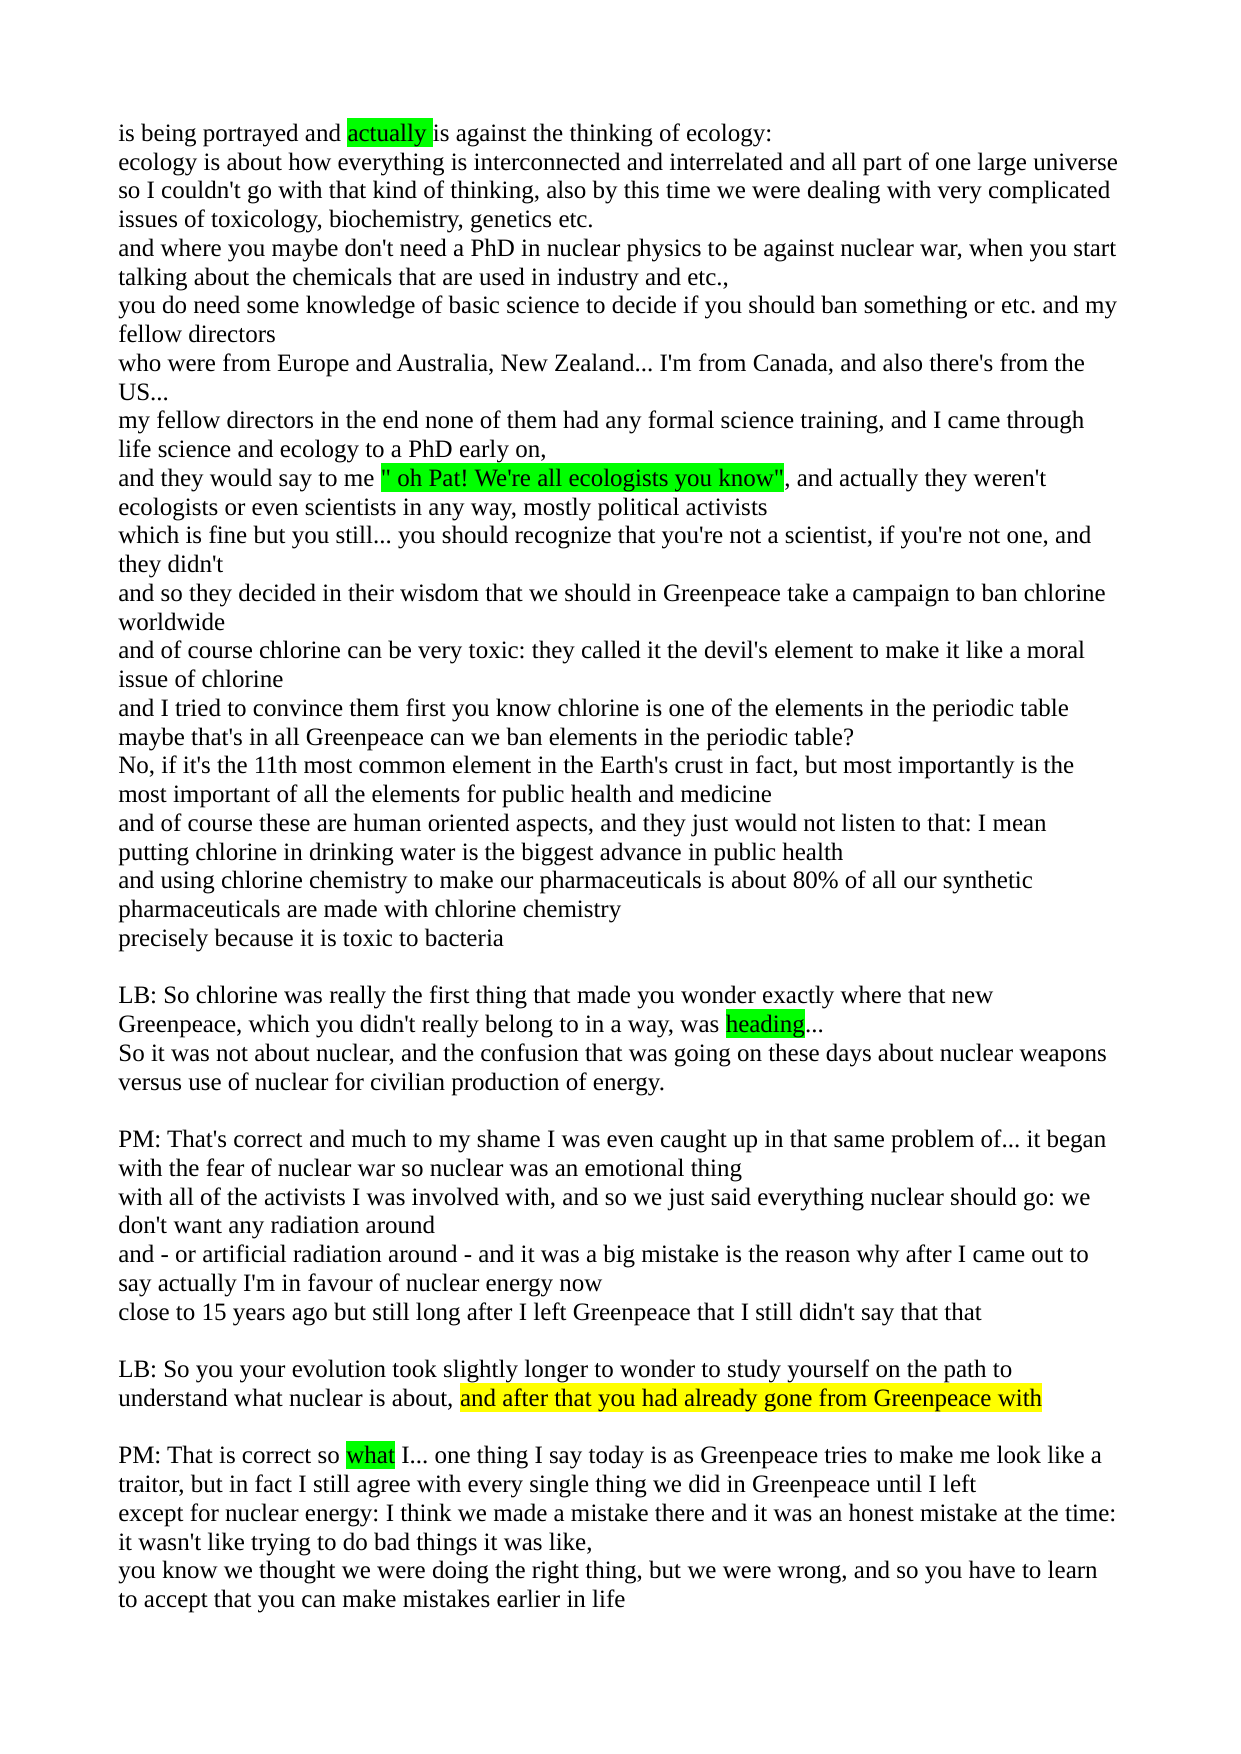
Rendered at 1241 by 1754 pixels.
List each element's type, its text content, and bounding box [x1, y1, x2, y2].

text except for nuclear energy: I think we made a mistake there and it was an honest mistake at the time: it wasn't like trying to do bad things it was like, [118, 1498, 1122, 1556]
text So it was not about nuclear, and the confusion that was going on these days about nuclear weapons versus use of nuclear for civilian production of energy. [118, 1038, 1122, 1096]
text and of course chlorine can be very toxic: they called it the devil's element to make it like a moral issue of chlorine [118, 636, 1122, 693]
text and using chlorine chemistry to make our pharmaceuticals is about 80% of all our synthetic pharmaceuticals are made with chlorine chemistry [118, 866, 1122, 923]
text who were from Europe and Australia, New Zealand... I'm from Canada, and also there's from the US... [118, 348, 1122, 406]
text PM: That is correct so what I... one thing I say today is as Greenpeace tries to make me look like a traitor, but in fact I still agree with every single thing we did in Greenpeace until I left [118, 1441, 1122, 1498]
text PM: That's correct and much to my shame I was even caught up in that same problem of... it began with the fear of nuclear war so nuclear was an emotional thing [118, 1124, 1122, 1182]
text and they would say to me " oh Pat! We're all ecologists you know", and actually they weren't ecologists or even scientists in any way, mostly political activists [118, 463, 1122, 521]
text No, if it's the 11th most common element in the Earth's crust in fact, but most importantly is the most important of all the elements for public health and medicine [118, 751, 1122, 808]
text precisely because it is toxic to bacteria [118, 923, 1122, 952]
text my fellow directors in the end none of them had any formal science training, and I came through life science and ecology to a PhD early on, [118, 406, 1122, 463]
text you know we thought we were doing the right thing, but we were wrong, and so you have to learn to accept that you can make mistakes earlier in life [118, 1556, 1122, 1613]
text and of course these are human oriented aspects, and they just would not listen to that: I mean putting chlorine in drinking water is the biggest advance in public health [118, 808, 1122, 866]
text close to 15 years ago but still long after I left Greenpeace that I still didn't say that that [118, 1297, 1122, 1326]
text you do need some knowledge of basic science to decide if you should ban something or etc. and my fellow directors [118, 291, 1122, 348]
text ecology is about how everything is interconnected and interrelated and all part of one large universe [118, 147, 1122, 176]
text is being portrayed and actually is against the thinking of ecology: [118, 118, 1122, 147]
text and - or artificial radiation around - and it was a big mistake is the reason why after I came out to say actually I'm in favour of nuclear energy now [118, 1239, 1122, 1297]
text LB: So you your evolution took slightly longer to wonder to study yourself on the path to understand what nuclear is about, and after that you had already gone from Greenpeace with [118, 1354, 1122, 1412]
text which is fine but you still... you should recognize that you're not a scientist, if you're not one, and they didn't [118, 521, 1122, 578]
text so I couldn't go with that kind of thinking, also by this time we were dealing with very complicated issues of toxicology, biochemistry, genetics etc. [118, 176, 1122, 233]
text LB: So chlorine was really the first thing that made you wonder exactly where that new Greenpeace, which you didn't really belong to in a way, was heading... [118, 981, 1122, 1038]
text and I tried to convince them first you know chlorine is one of the elements in the periodic table maybe that's in all Greenpeace can we ban elements in the periodic table? [118, 693, 1122, 751]
text and where you maybe don't need a PhD in nuclear physics to be against nuclear war, when you start talking about the chemicals that are used in industry and etc., [118, 233, 1122, 291]
text with all of the activists I was involved with, and so we just said everything nuclear should go: we don't want any radiation around [118, 1182, 1122, 1239]
text and so they decided in their wisdom that we should in Greenpeace take a campaign to ban chlorine worldwide [118, 578, 1122, 636]
